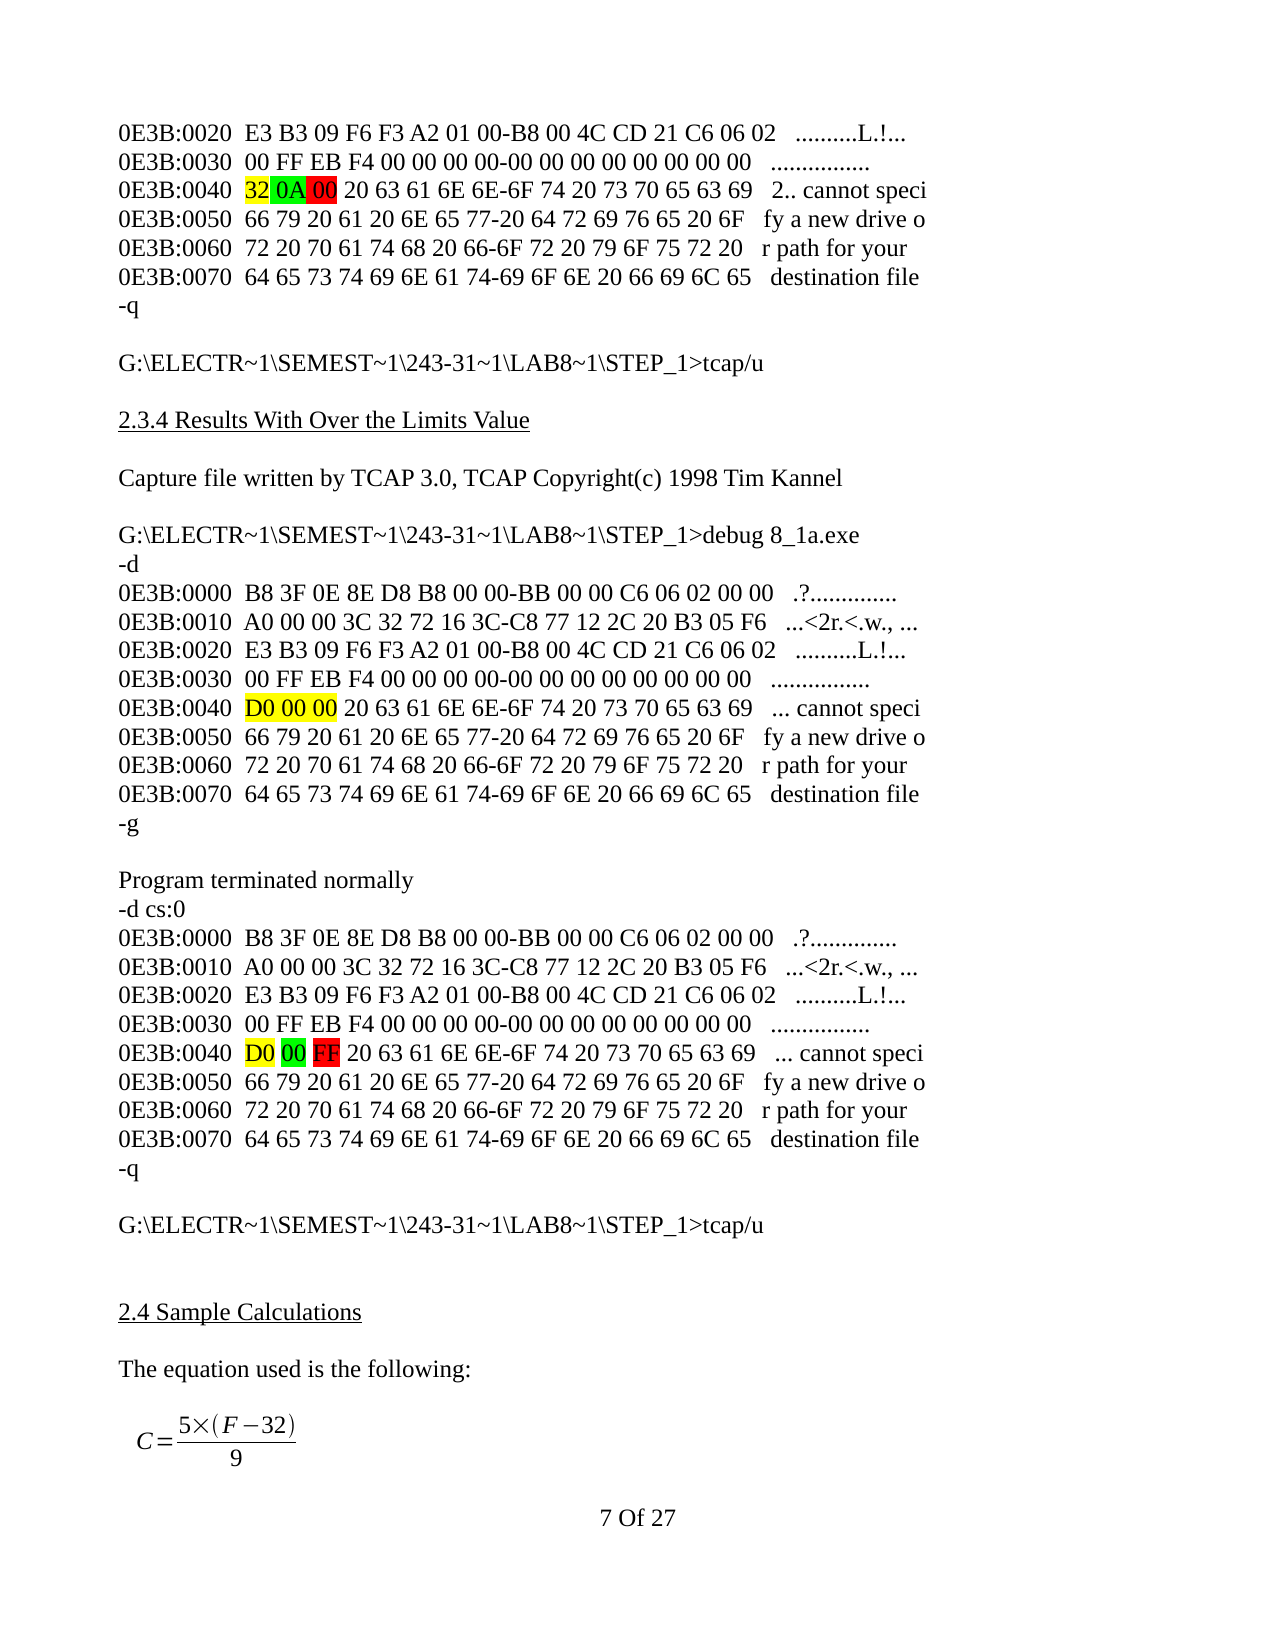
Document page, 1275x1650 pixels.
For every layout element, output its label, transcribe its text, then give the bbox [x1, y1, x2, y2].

text G:\ELECTR~1\SEMEST~1\243-31~1\LAB8~1\STEP_1>tcap/u [118, 348, 1157, 377]
text 0E3B:0060 72 20 70 61 74 68 20 66-6F 72 20 79 6F 75 72 20 r path for your [118, 751, 1157, 779]
text 2.3.4 Results With Over the Limits Value [118, 406, 1157, 434]
text -d cs:0 [118, 894, 1157, 923]
text 0E3B:0000 B8 3F 0E 8E D8 B8 00 00-BB 00 00 C6 06 02 00 00 .?.............. [118, 578, 1157, 607]
text G:\ELECTR~1\SEMEST~1\243-31~1\LAB8~1\STEP_1>debug 8_1a.exe [118, 521, 1157, 549]
text 0E3B:0020 E3 B3 09 F6 F3 A2 01 00-B8 00 4C CD 21 C6 06 02 ..........L.!... [118, 118, 1157, 147]
text -q [118, 291, 1157, 319]
text 0E3B:0070 64 65 73 74 69 6E 61 74-69 6F 6E 20 66 69 6C 65 destination file [118, 779, 1157, 808]
text 2.4 Sample Calculations [118, 1297, 1157, 1326]
text 0E3B:0010 A0 00 00 3C 32 72 16 3C-C8 77 12 2C 20 B3 05 F6 ...<2r.<.w., ... [118, 952, 1157, 981]
text 0E3B:0010 A0 00 00 3C 32 72 16 3C-C8 77 12 2C 20 B3 05 F6 ...<2r.<.w., ... [118, 607, 1157, 636]
text 0E3B:0060 72 20 70 61 74 68 20 66-6F 72 20 79 6F 75 72 20 r path for your [118, 1096, 1157, 1124]
text 0E3B:0050 66 79 20 61 20 6E 65 77-20 64 72 69 76 65 20 6F fy a new drive o [118, 204, 1157, 233]
text 0E3B:0040 D0 00 FF 20 63 61 6E 6E-6F 74 20 73 70 65 63 69 ... cannot speci [118, 1038, 1157, 1067]
text 0E3B:0040 D0 00 00 20 63 61 6E 6E-6F 74 20 73 70 65 63 69 ... cannot speci [118, 693, 1157, 722]
text The equation used is the following: [118, 1354, 1157, 1383]
text 0E3B:0070 64 65 73 74 69 6E 61 74-69 6F 6E 20 66 69 6C 65 destination file [118, 1124, 1157, 1153]
text 0E3B:0070 64 65 73 74 69 6E 61 74-69 6F 6E 20 66 69 6C 65 destination file [118, 262, 1157, 291]
text 0E3B:0050 66 79 20 61 20 6E 65 77-20 64 72 69 76 65 20 6F fy a new drive o [118, 1067, 1157, 1096]
text -q [118, 1153, 1157, 1182]
text 0E3B:0030 00 FF EB F4 00 00 00 00-00 00 00 00 00 00 00 00 ................ [118, 1009, 1157, 1038]
text Program terminated normally [118, 866, 1157, 894]
text 0E3B:0030 00 FF EB F4 00 00 00 00-00 00 00 00 00 00 00 00 ................ [118, 664, 1157, 693]
text G:\ELECTR~1\SEMEST~1\243-31~1\LAB8~1\STEP_1>tcap/u [118, 1211, 1157, 1239]
text 0E3B:0060 72 20 70 61 74 68 20 66-6F 72 20 79 6F 75 72 20 r path for your [118, 233, 1157, 262]
text 0E3B:0040 32 0A 00 20 63 61 6E 6E-6F 74 20 73 70 65 63 69 2.. cannot speci [118, 176, 1157, 204]
text -g [118, 808, 1157, 837]
text -d [118, 549, 1157, 578]
text Capture file written by TCAP 3.0, TCAP Copyright(c) 1998 Tim Kannel [118, 463, 1157, 492]
text 0E3B:0000 B8 3F 0E 8E D8 B8 00 00-BB 00 00 C6 06 02 00 00 .?.............. [118, 923, 1157, 952]
text 0E3B:0020 E3 B3 09 F6 F3 A2 01 00-B8 00 4C CD 21 C6 06 02 ..........L.!... [118, 981, 1157, 1009]
text 0E3B:0020 E3 B3 09 F6 F3 A2 01 00-B8 00 4C CD 21 C6 06 02 ..........L.!... [118, 636, 1157, 664]
text 0E3B:0050 66 79 20 61 20 6E 65 77-20 64 72 69 76 65 20 6F fy a new drive o [118, 722, 1157, 751]
text 0E3B:0030 00 FF EB F4 00 00 00 00-00 00 00 00 00 00 00 00 ................ [118, 147, 1157, 176]
